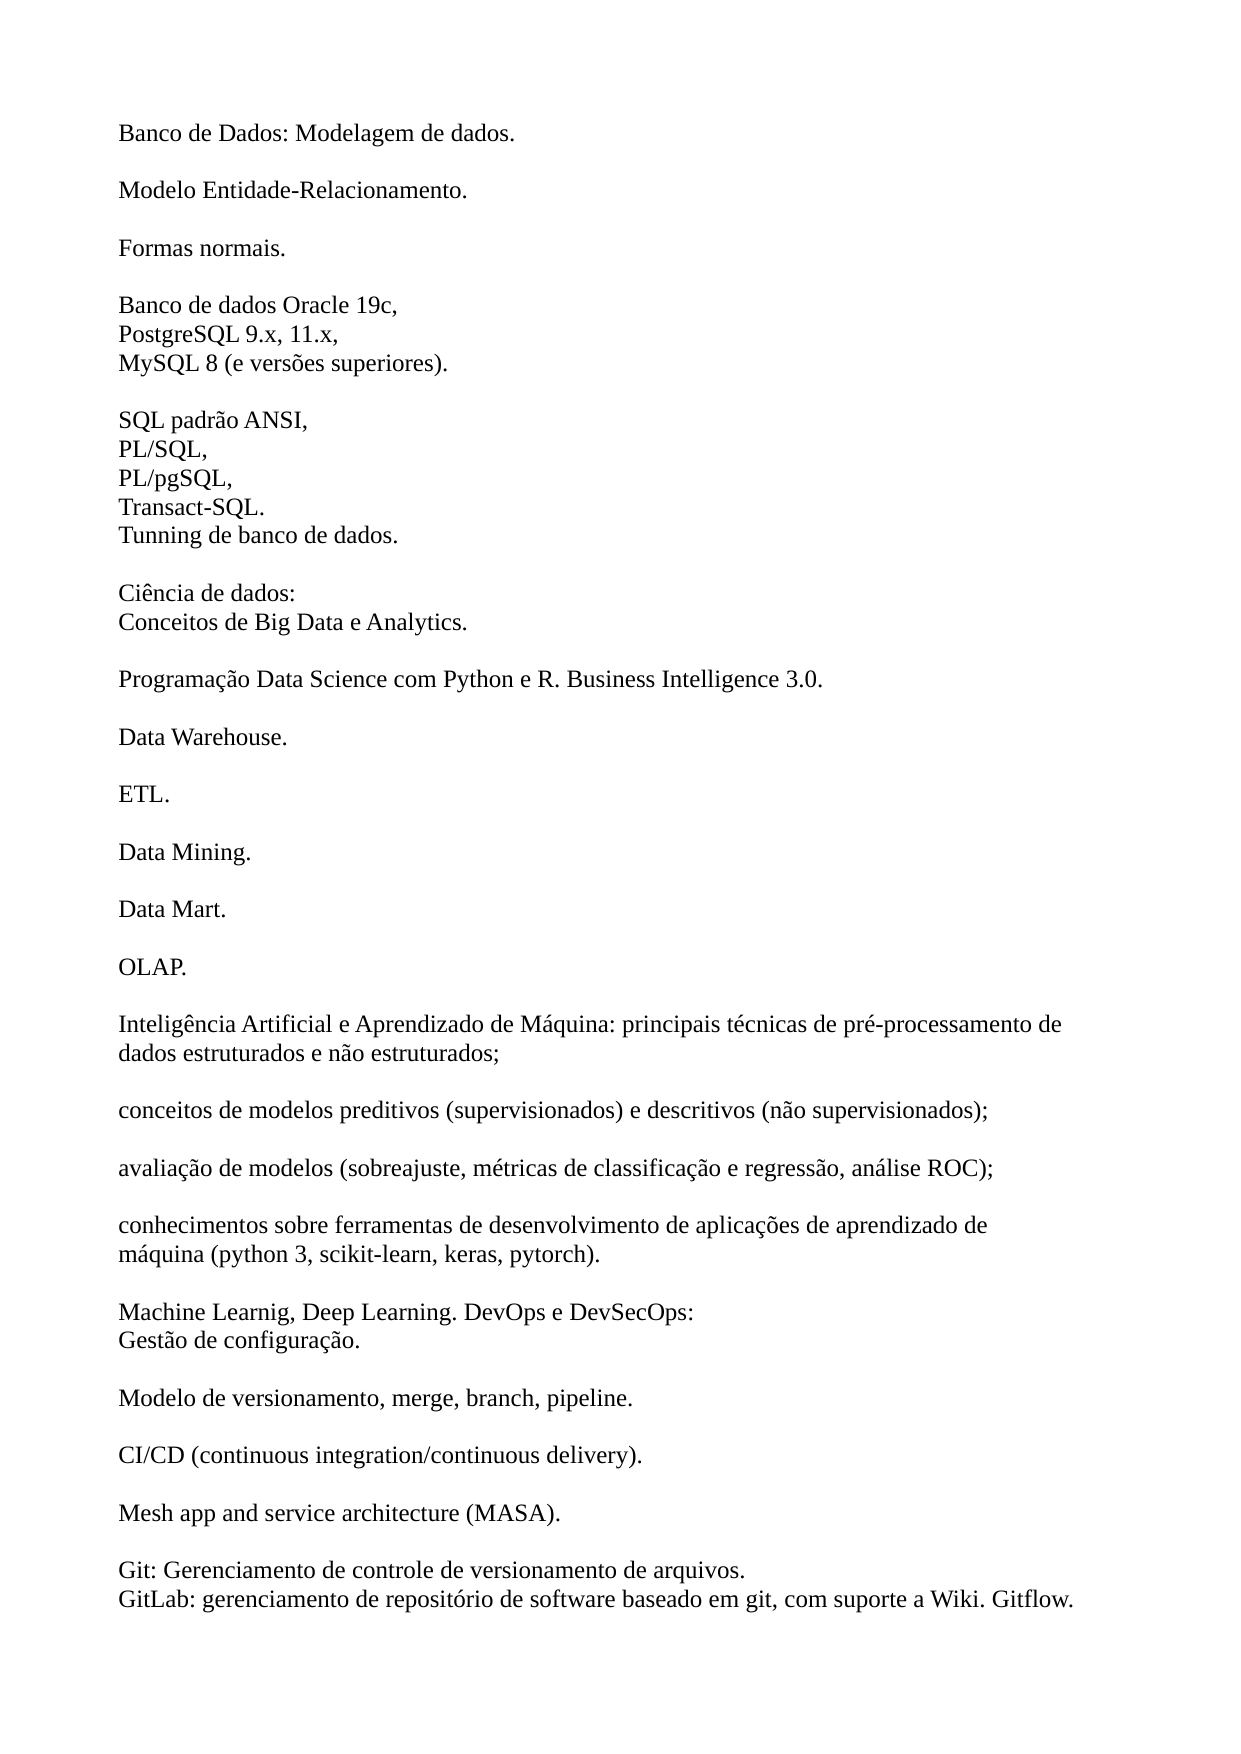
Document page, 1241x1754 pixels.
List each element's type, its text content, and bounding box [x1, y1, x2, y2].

text SQL padrão ANSI, [118, 406, 1122, 434]
text Modelo de versionamento, merge, branch, pipeline. [118, 1383, 1122, 1412]
text Banco de dados Oracle 19c, [118, 291, 1122, 319]
text Mesh app and service architecture (MASA). [118, 1469, 1122, 1527]
text ETL. [118, 779, 1122, 808]
text Data Mart. [118, 894, 1122, 923]
text avaliação de modelos (sobreajuste, métricas de classificação e regressão, análise ROC); [118, 1153, 1122, 1182]
text Ciência de dados: [118, 578, 1122, 607]
text CI/CD (continuous integration/continuous delivery). [118, 1441, 1122, 1469]
text Formas normais. [118, 233, 1122, 262]
text Modelo Entidade-Relacionamento. [118, 176, 1122, 204]
text GitLab: gerenciamento de repositório de software baseado em git, com suporte a Wiki. Gitflow. [118, 1584, 1122, 1613]
text PL/SQL, [118, 434, 1122, 463]
text conceitos de modelos preditivos (supervisionados) e descritivos (não supervisionados); [118, 1096, 1122, 1124]
text Tunning de banco de dados. [118, 521, 1122, 549]
text PostgreSQL 9.x, 11.x, [118, 319, 1122, 348]
text Inteligência Artificial e Aprendizado de Máquina: principais técnicas de pré-processamento de dados estruturados e não estruturados; [118, 1009, 1122, 1067]
text Gestão de configuração. [118, 1326, 1122, 1354]
text Programação Data Science com Python e R. Business Intelligence 3.0. [118, 664, 1122, 693]
text Machine Learnig, Deep Learning. DevOps e DevSecOps: [118, 1297, 1122, 1326]
text Banco de Dados: Modelagem de dados. [118, 118, 1122, 147]
text PL/pgSQL, [118, 463, 1122, 492]
text Data Mining. [118, 837, 1122, 866]
text conhecimentos sobre ferramentas de desenvolvimento de aplicações de aprendizado de máquina (python 3, scikit-learn, keras, pytorch). [118, 1211, 1122, 1268]
text MySQL 8 (e versões superiores). [118, 348, 1122, 377]
text Git: Gerenciamento de controle de versionamento de arquivos. [118, 1556, 1122, 1584]
text OLAP. [118, 952, 1122, 981]
text Transact-SQL. [118, 492, 1122, 521]
text Data Warehouse. [118, 722, 1122, 751]
text Conceitos de Big Data e Analytics. [118, 607, 1122, 636]
